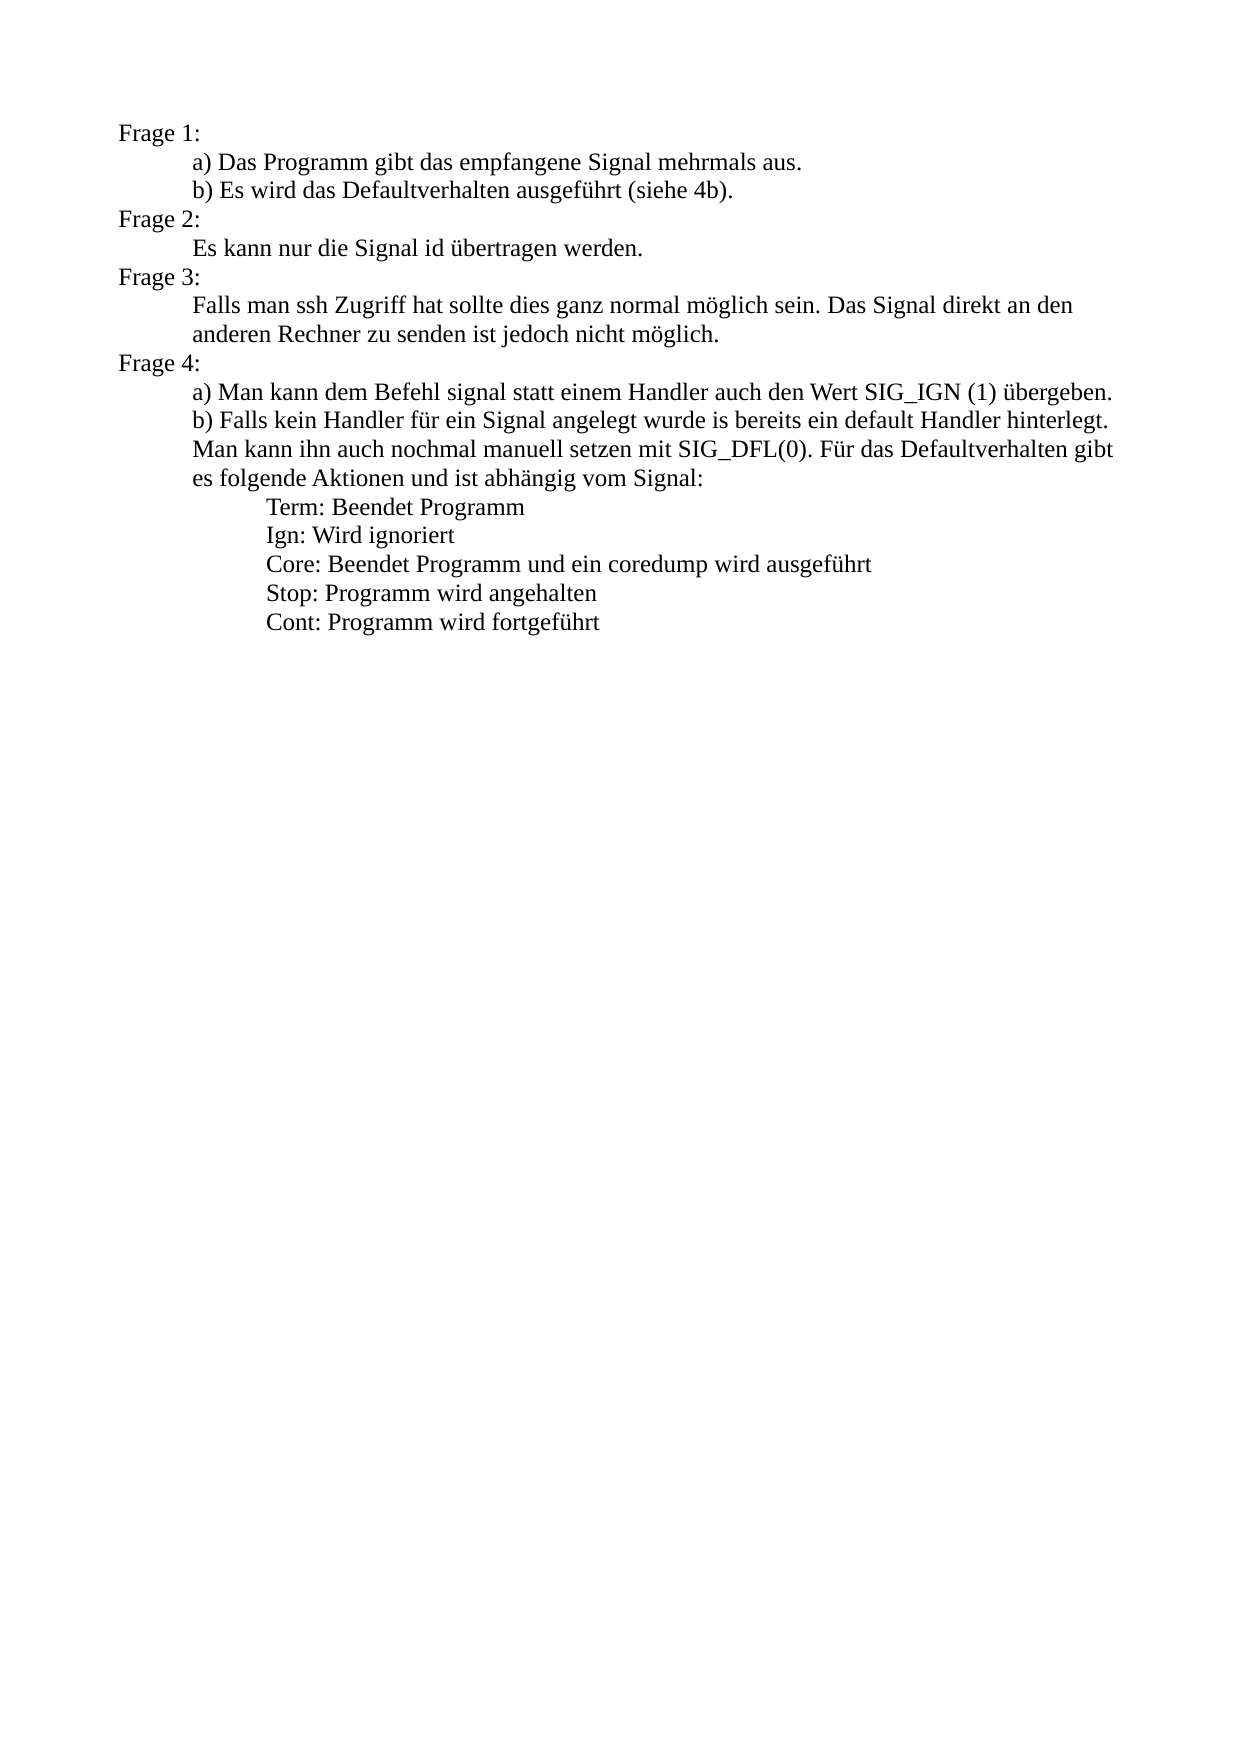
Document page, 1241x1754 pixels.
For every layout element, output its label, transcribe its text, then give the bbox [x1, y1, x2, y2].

text Frage 1: [118, 118, 1122, 147]
text Frage 2: [118, 204, 1122, 233]
text Es kann nur die Signal id übertragen werden. [192, 233, 1122, 262]
text b) Falls kein Handler für ein Signal angelegt wurde is bereits ein default Handler hinterlegt. Man kann ihn auch nochmal manuell setzen mit SIG_DFL(0). Für das Defaultverhalten gibt es folgende Aktionen und ist abhängig vom Signal: [192, 406, 1122, 492]
text b) Es wird das Defaultverhalten ausgeführt (siehe 4b). [192, 176, 1122, 204]
text Frage 4: [118, 348, 1122, 377]
text a) Das Programm gibt das empfangene Signal mehrmals aus. [192, 147, 1122, 176]
text Falls man ssh Zugriff hat sollte dies ganz normal möglich sein. Das Signal direkt an den anderen Rechner zu senden ist jedoch nicht möglich. [192, 291, 1122, 348]
text Cont: Programm wird fortgeführt [266, 607, 1122, 636]
text Frage 3: [118, 262, 1122, 291]
text Core: Beendet Programm und ein coredump wird ausgeführt [266, 549, 1122, 578]
text Ign: Wird ignoriert [266, 521, 1122, 549]
text a) Man kann dem Befehl signal statt einem Handler auch den Wert SIG_IGN (1) übergeben. [192, 377, 1122, 406]
text Stop: Programm wird angehalten [266, 578, 1122, 607]
text Term: Beendet Programm [266, 492, 1122, 521]
